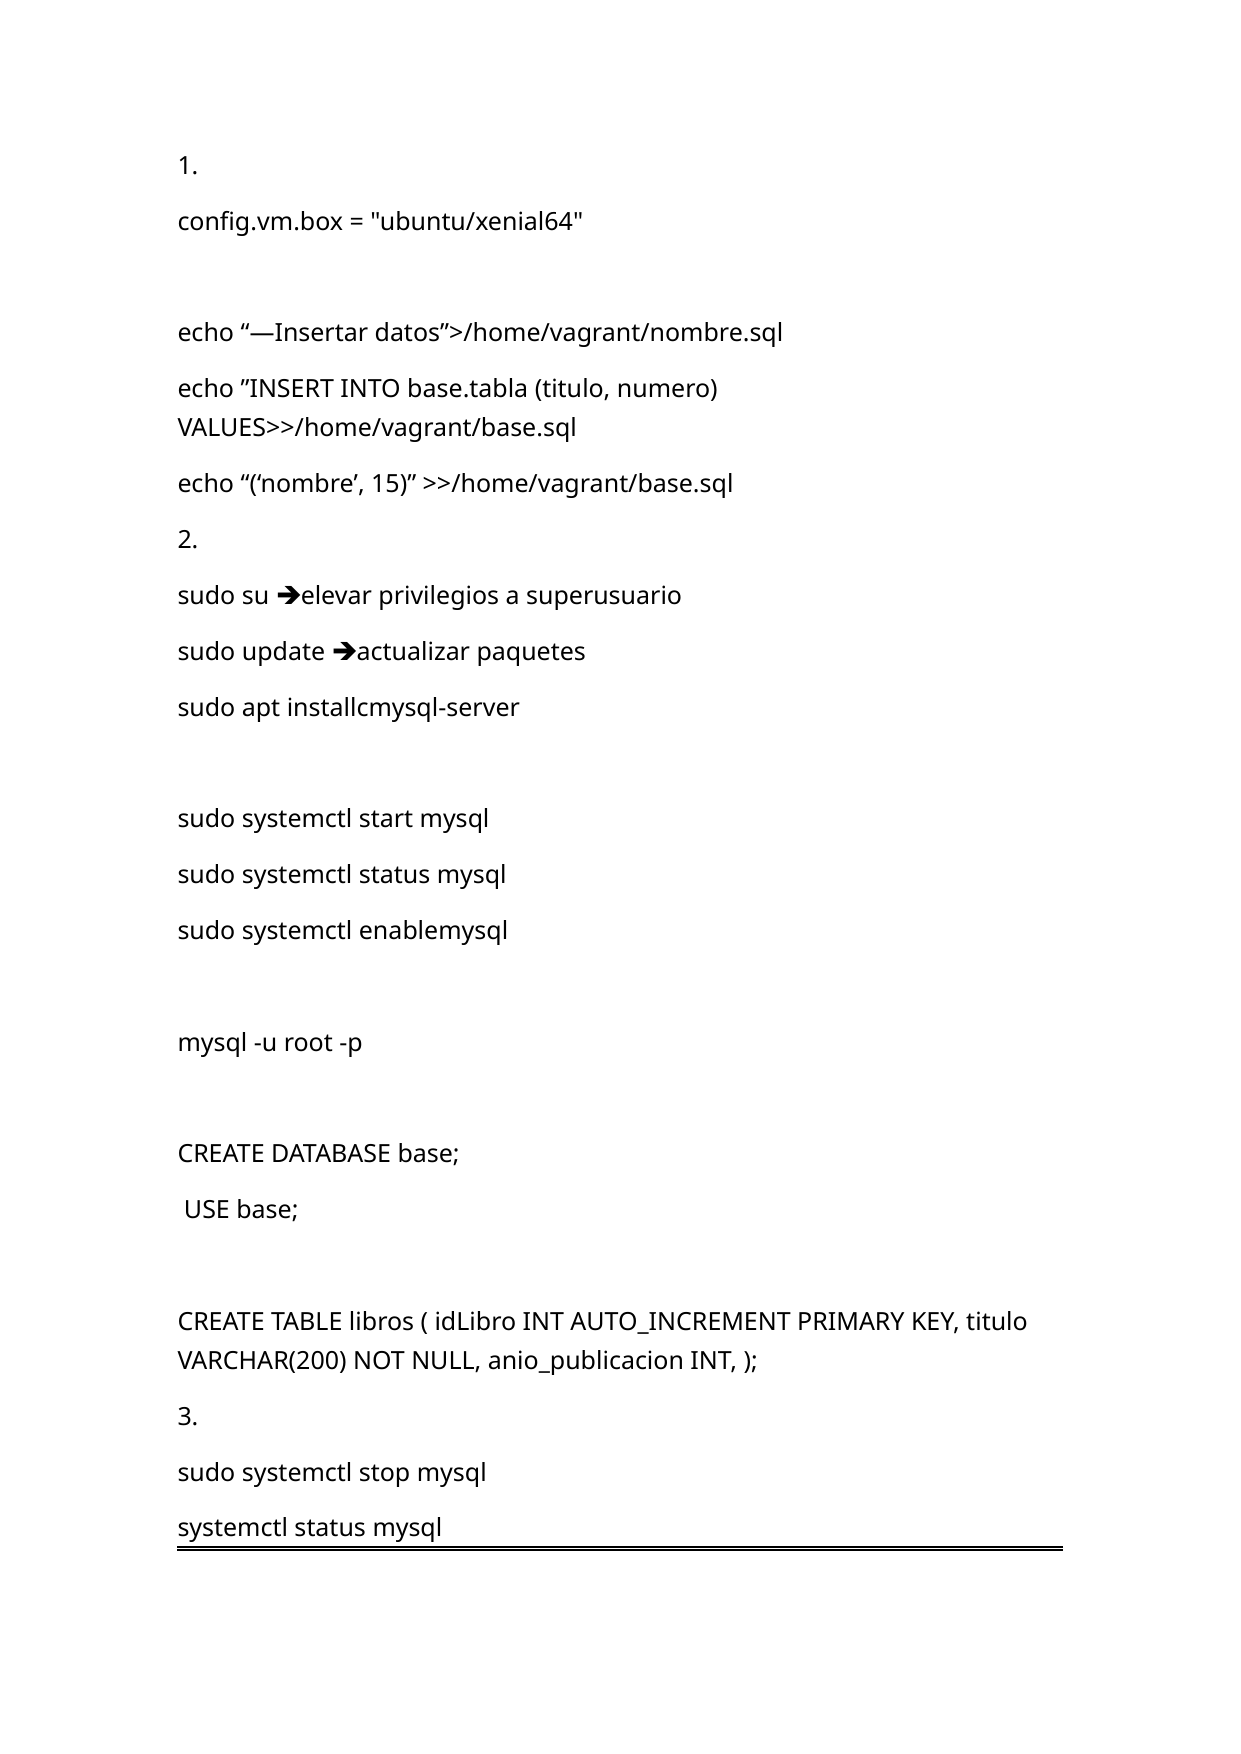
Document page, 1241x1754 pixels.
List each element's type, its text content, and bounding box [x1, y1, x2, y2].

text echo ”INSERT INTO base.tabla (titulo, numero) VALUES>>/home/vagrant/base.sql [177, 371, 1063, 444]
text sudo systemctl stop mysql [177, 1454, 1063, 1488]
text sudo update actualizar paquetes [177, 633, 1063, 667]
text config.vm.box = "ubuntu/xenial64" [177, 203, 1063, 237]
text sudo systemctl enablemysql [177, 913, 1063, 947]
text echo “(‘nombre’, 15)” >>/home/vagrant/base.sql [177, 466, 1063, 500]
text 2. [177, 522, 1063, 556]
text 1. [177, 148, 1063, 182]
text sudo apt installcmysql-server [177, 689, 1063, 723]
text sudo systemctl status mysql [177, 857, 1063, 891]
text sudo systemctl start mysql [177, 801, 1063, 835]
text sudo su elevar privilegios a superusuario [177, 578, 1063, 612]
text systemctl status mysql [177, 1510, 1063, 1546]
text echo “—Insertar datos”>/home/vagrant/nombre.sql [177, 315, 1063, 349]
text mysql -u root -p [177, 1024, 1063, 1058]
text USE base; [177, 1192, 1063, 1226]
text 3. [177, 1398, 1063, 1432]
text CREATE DATABASE base; [177, 1136, 1063, 1170]
text CREATE TABLE libros ( idLibro INT AUTO_INCREMENT PRIMARY KEY, titulo VARCHAR(200) NOT NULL, anio_publicacion INT, ); [177, 1303, 1063, 1377]
